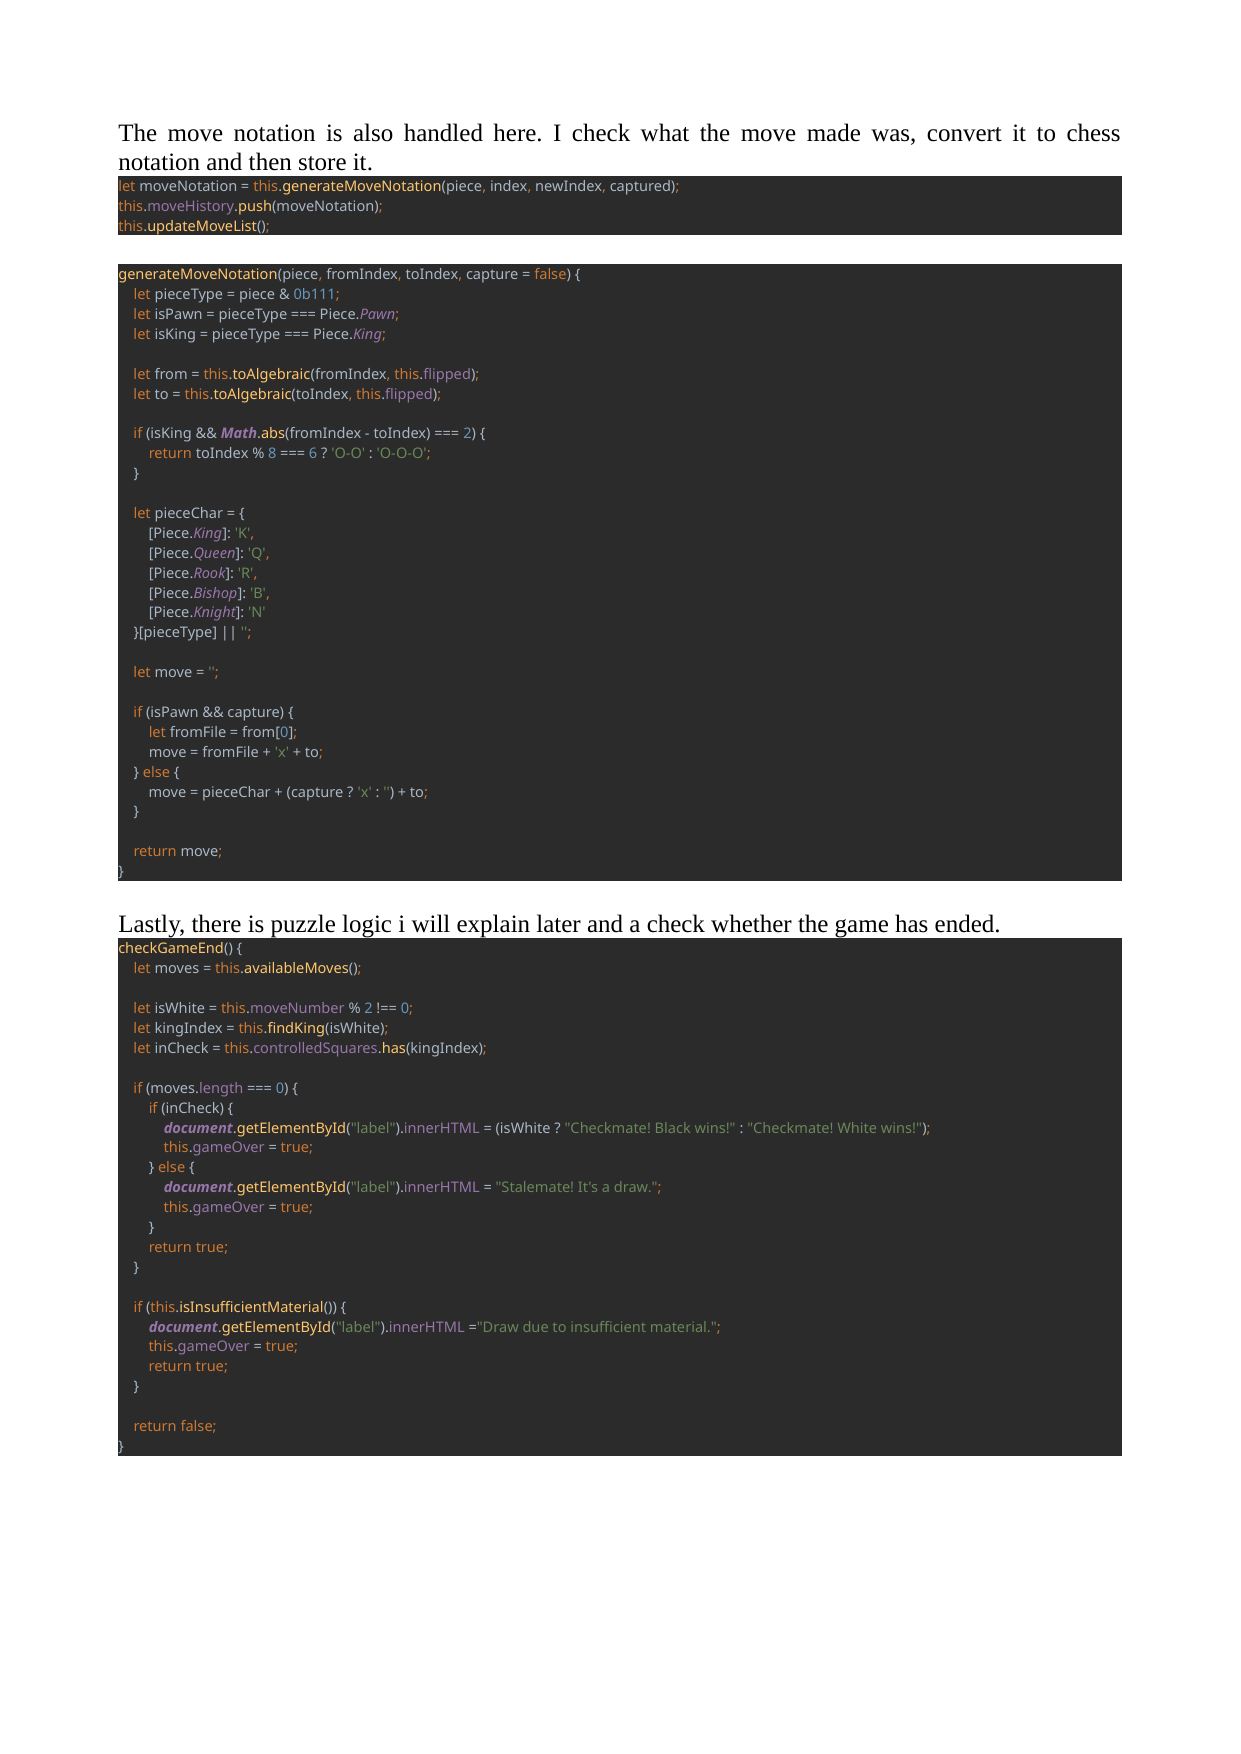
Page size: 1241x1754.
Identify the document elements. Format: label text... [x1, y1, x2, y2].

text let moveNotation = this.generateMoveNotation(piece, index, newIndex, captured); this.moveHistory.push(moveNotation); this.updateMoveList(); [118, 176, 1122, 235]
text The move notation is also handled here. I check what the move made was, convert it to chess notation and then store it. [118, 118, 1122, 176]
text checkGameEnd() { let moves = this.availableMoves(); let isWhite = this.moveNumber % 2 !== 0; let kingIndex = this.findKing(isWhite); let inCheck = this.controlledSquares.has(kingIndex); if (moves.length === 0) { if (inCheck) { document.getElementById("label").innerHTML = (isWhite ? "Checkmate! Black wins!" : "Checkmate! White wins!"); this.gameOver = true; } else { document.getElementById("label").innerHTML = "Stalemate! It's a draw."; this.gameOver = true; } return true; } if (this.isInsufficientMaterial()) { document.getElementById("label").innerHTML ="Draw due to insufficient material."; this.gameOver = true; return true; } return false; } [118, 938, 1122, 1456]
text generateMoveNotation(piece, fromIndex, toIndex, capture = false) { let pieceType = piece & 0b111; let isPawn = pieceType === Piece.Pawn; let isKing = pieceType === Piece.King; let from = this.toAlgebraic(fromIndex, this.flipped); let to = this.toAlgebraic(toIndex, this.flipped); if (isKing && Math.abs(fromIndex - toIndex) === 2) { return toIndex % 8 === 6 ? 'O-O' : 'O-O-O'; } let pieceChar = { [Piece.King]: 'K', [Piece.Queen]: 'Q', [Piece.Rook]: 'R', [Piece.Bishop]: 'B', [Piece.Knight]: 'N' }[pieceType] || ''; let move = ''; if (isPawn && capture) { let fromFile = from[0]; move = fromFile + 'x' + to; } else { move = pieceChar + (capture ? 'x' : '') + to; } return move; } [118, 264, 1122, 881]
text Lastly, there is puzzle logic i will explain later and a check whether the game has ended. [118, 909, 1122, 938]
